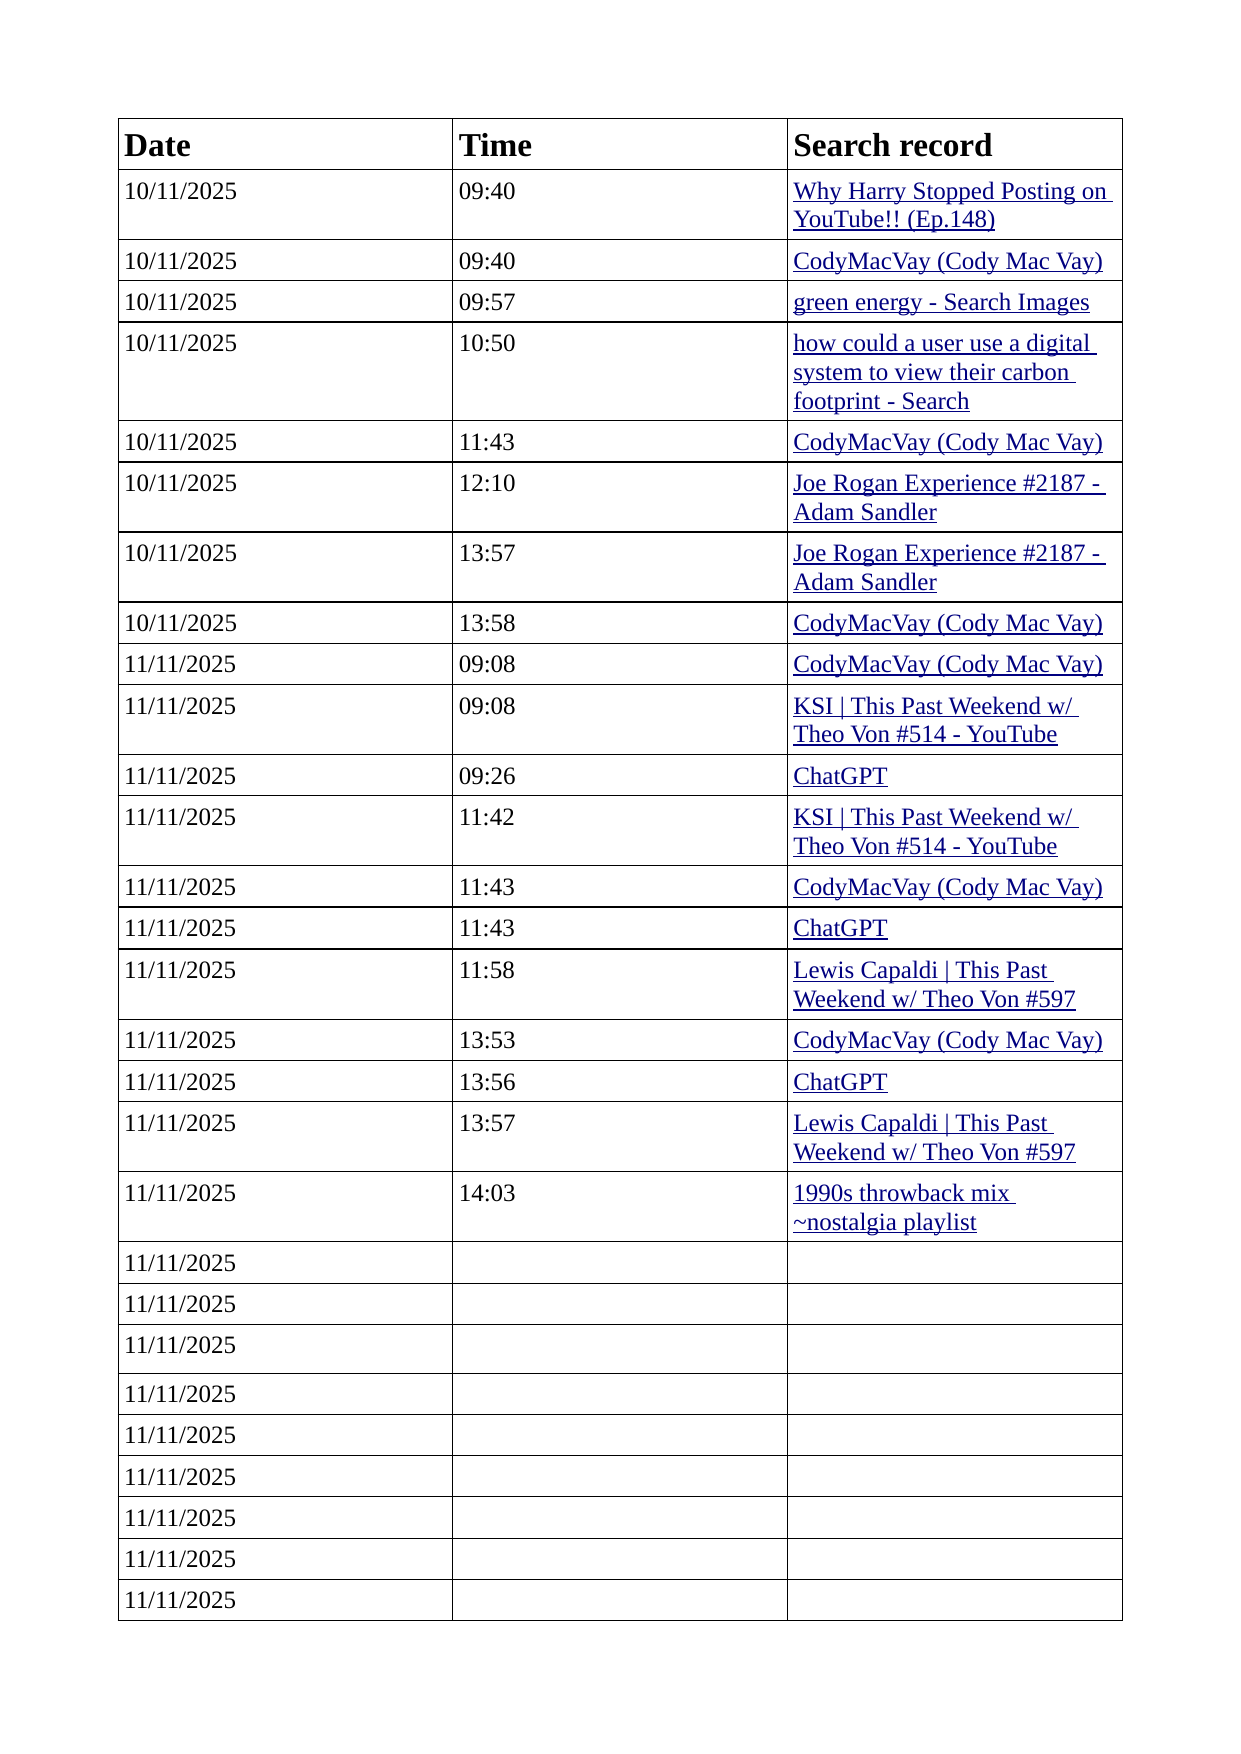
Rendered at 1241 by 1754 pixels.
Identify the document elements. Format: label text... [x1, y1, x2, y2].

table_cell green energy - Search Images [788, 281, 1122, 321]
table_cell 09:26 [453, 755, 787, 795]
table_cell [788, 1242, 1122, 1282]
table_cell KSI | This Past Weekend w/ Theo Von #514 - YouTube [788, 796, 1122, 865]
table_cell Lewis Capaldi | This Past Weekend w/ Theo Von #597 [788, 1102, 1122, 1171]
table_cell CodyMacVay (Cody Mac Vay) [788, 1020, 1122, 1060]
table_header Search record [788, 119, 1122, 169]
table_cell CodyMacVay (Cody Mac Vay) [788, 421, 1122, 461]
table_cell how could a user use a digital system to view their carbon footprint - Search [788, 323, 1122, 420]
table_cell 11/11/2025 [119, 1580, 452, 1620]
table_cell 13:57 [453, 1102, 787, 1171]
table_cell [788, 1374, 1122, 1414]
table_cell 11/11/2025 [119, 1242, 452, 1282]
table_cell 11/11/2025 [119, 644, 452, 684]
table_cell [453, 1415, 787, 1455]
table_cell [788, 1539, 1122, 1579]
table_cell [788, 1580, 1122, 1620]
table_cell [788, 1456, 1122, 1496]
table_cell 11/11/2025 [119, 1539, 452, 1579]
table_cell 13:58 [453, 603, 787, 643]
table_cell ChatGPT [788, 755, 1122, 795]
table_header Time [453, 119, 787, 169]
table_cell 10/11/2025 [119, 323, 452, 420]
table_cell CodyMacVay (Cody Mac Vay) [788, 644, 1122, 684]
table_cell 11:43 [453, 421, 787, 461]
table_cell [788, 1415, 1122, 1455]
table_cell 11/11/2025 [119, 1374, 452, 1414]
table_cell 11/11/2025 [119, 1497, 452, 1537]
table_cell 10/11/2025 [119, 281, 452, 321]
table_cell 10/11/2025 [119, 463, 452, 531]
table_cell 09:40 [453, 240, 787, 280]
table_cell [453, 1456, 787, 1496]
table_cell 11/11/2025 [119, 866, 452, 906]
table_cell [788, 1497, 1122, 1537]
table_cell 13:53 [453, 1020, 787, 1060]
table_cell 11/11/2025 [119, 908, 452, 948]
table_cell 11/11/2025 [119, 755, 452, 795]
table_cell 11/11/2025 [119, 1456, 452, 1496]
table_cell 10/11/2025 [119, 603, 452, 643]
table_cell 13:57 [453, 533, 787, 601]
table_header Date [119, 119, 452, 169]
table_cell ChatGPT [788, 1061, 1122, 1101]
table_cell CodyMacVay (Cody Mac Vay) [788, 240, 1122, 280]
table_cell 11/11/2025 [119, 1020, 452, 1060]
table_cell 11/11/2025 [119, 1284, 452, 1324]
table_cell KSI | This Past Weekend w/ Theo Von #514 - YouTube [788, 685, 1122, 754]
table_cell 09:08 [453, 644, 787, 684]
table_cell [453, 1580, 787, 1620]
table_cell 1990s throwback mix ~nostalgia playlist [788, 1172, 1122, 1241]
table_cell 10/11/2025 [119, 170, 452, 239]
table_header 11/11/2025 [119, 950, 452, 1019]
table_cell [453, 1497, 787, 1537]
table_header 11:58 [453, 950, 787, 1019]
table_cell 11/11/2025 [119, 1061, 452, 1101]
table_cell [453, 1374, 787, 1414]
table_cell 09:40 [453, 170, 787, 239]
table_cell [453, 1539, 787, 1579]
table_cell 09:08 [453, 685, 787, 754]
table_cell 10/11/2025 [119, 533, 452, 601]
table_header Lewis Capaldi | This Past Weekend w/ Theo Von #597 [788, 950, 1122, 1019]
table_cell 11:42 [453, 796, 787, 865]
table_cell [453, 1325, 787, 1372]
table_cell 10:50 [453, 323, 787, 420]
table_cell 14:03 [453, 1172, 787, 1241]
table_cell 09:57 [453, 281, 787, 321]
table_cell 13:56 [453, 1061, 787, 1101]
table_cell [453, 1284, 787, 1324]
table_cell [453, 1242, 787, 1282]
table_cell 10/11/2025 [119, 421, 452, 461]
table_cell [788, 1325, 1122, 1372]
table_cell [788, 1284, 1122, 1324]
table_cell 11/11/2025 [119, 796, 452, 865]
table_cell 11/11/2025 [119, 1415, 452, 1455]
table_cell 12:10 [453, 463, 787, 531]
table_cell Joe Rogan Experience #2187 - Adam Sandler [788, 533, 1122, 601]
table_cell 11/11/2025 [119, 1102, 452, 1171]
table_cell ChatGPT [788, 908, 1122, 948]
table_cell 10/11/2025 [119, 240, 452, 280]
table_cell 11/11/2025 [119, 1325, 452, 1372]
table_cell 11:43 [453, 908, 787, 948]
table_cell CodyMacVay (Cody Mac Vay) [788, 603, 1122, 643]
table_cell Joe Rogan Experience #2187 - Adam Sandler [788, 463, 1122, 531]
table_cell Why Harry Stopped Posting on YouTube!! (Ep.148) [788, 170, 1122, 239]
table_cell CodyMacVay (Cody Mac Vay) [788, 866, 1122, 906]
table_cell 11:43 [453, 866, 787, 906]
table_cell 11/11/2025 [119, 1172, 452, 1241]
table_cell 11/11/2025 [119, 685, 452, 754]
